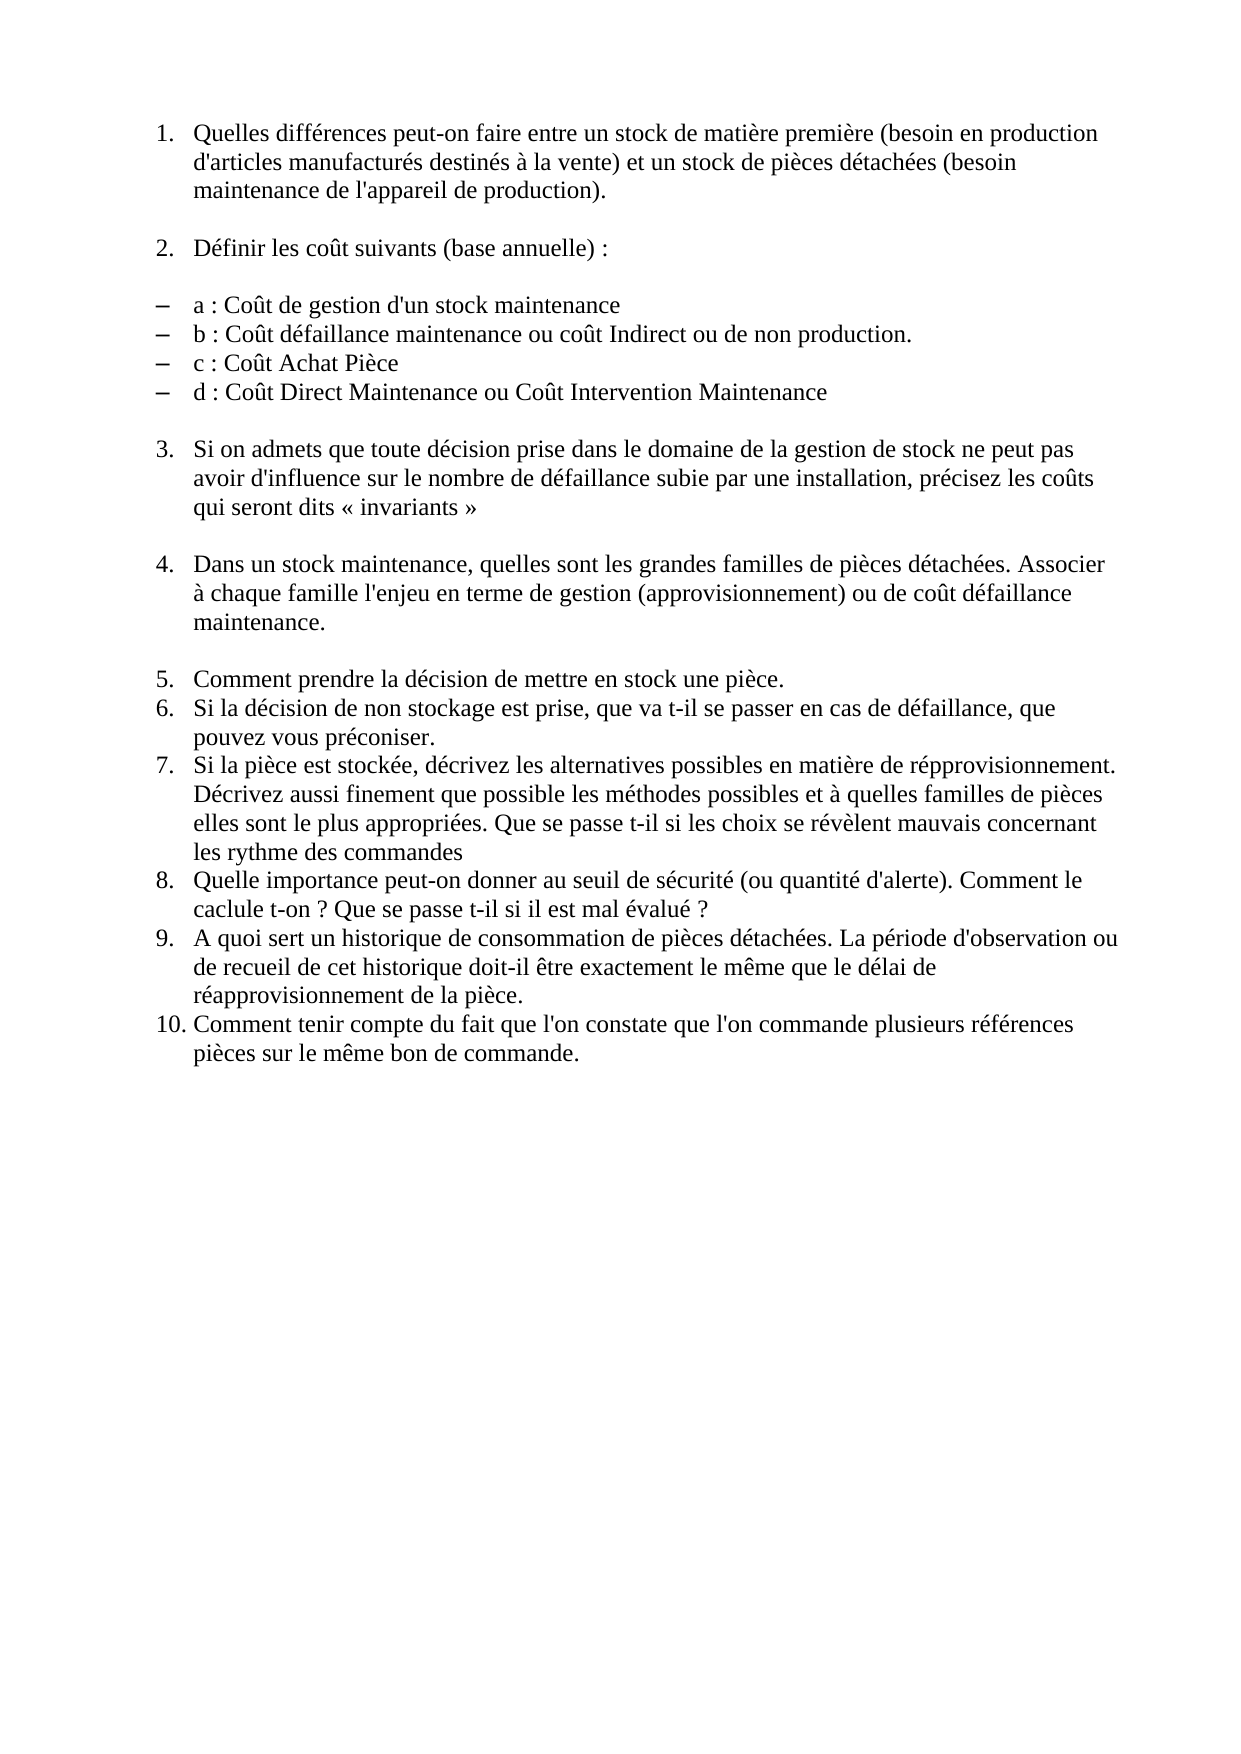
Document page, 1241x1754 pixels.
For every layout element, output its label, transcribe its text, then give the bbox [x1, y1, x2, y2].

list Dans un stock maintenance, quelles sont les grandes familles de pièces détachées. Associer à chaque famille l'enjeu en terme de gestion (approvisionnement) ou de coût défaillance maintenance. [156, 549, 1122, 636]
list A quoi sert un historique de consommation de pièces détachées. La période d'observation ou de recueil de cet historique doit-il être exactement le même que le délai de réapprovisionnement de la pièce. [156, 923, 1122, 1009]
list Si la pièce est stockée, décrivez les alternatives possibles en matière de répprovisionnement. Décrivez aussi finement que possible les méthodes possibles et à quelles familles de pièces elles sont le plus appropriées. Que se passe t-il si les choix se révèlent mauvais concernant les rythme des commandes [156, 751, 1122, 866]
list Quelle importance peut-on donner au seuil de sécurité (ou quantité d'alerte). Comment le caclule t-on ? Que se passe t-il si il est mal évalué ? [156, 866, 1122, 923]
list Si on admets que toute décision prise dans le domaine de la gestion de stock ne peut pas avoir d'influence sur le nombre de défaillance subie par une installation, précisez les coûts qui seront dits « invariants » [156, 434, 1122, 521]
list c : Coût Achat Pièce [156, 348, 1122, 377]
list b : Coût défaillance maintenance ou coût Indirect ou de non production. [156, 319, 1122, 348]
list Comment prendre la décision de mettre en stock une pièce. [156, 664, 1122, 693]
list a : Coût de gestion d'un stock maintenance [156, 291, 1122, 319]
list d : Coût Direct Maintenance ou Coût Intervention Maintenance [156, 377, 1122, 406]
list Définir les coût suivants (base annuelle) : [156, 233, 1122, 262]
list Quelles différences peut-on faire entre un stock de matière première (besoin en production d'articles manufacturés destinés à la vente) et un stock de pièces détachées (besoin maintenance de l'appareil de production). [156, 118, 1122, 204]
list Comment tenir compte du fait que l'on constate que l'on commande plusieurs références pièces sur le même bon de commande. [156, 1009, 1122, 1067]
list Si la décision de non stockage est prise, que va t-il se passer en cas de défaillance, que pouvez vous préconiser. [156, 693, 1122, 751]
